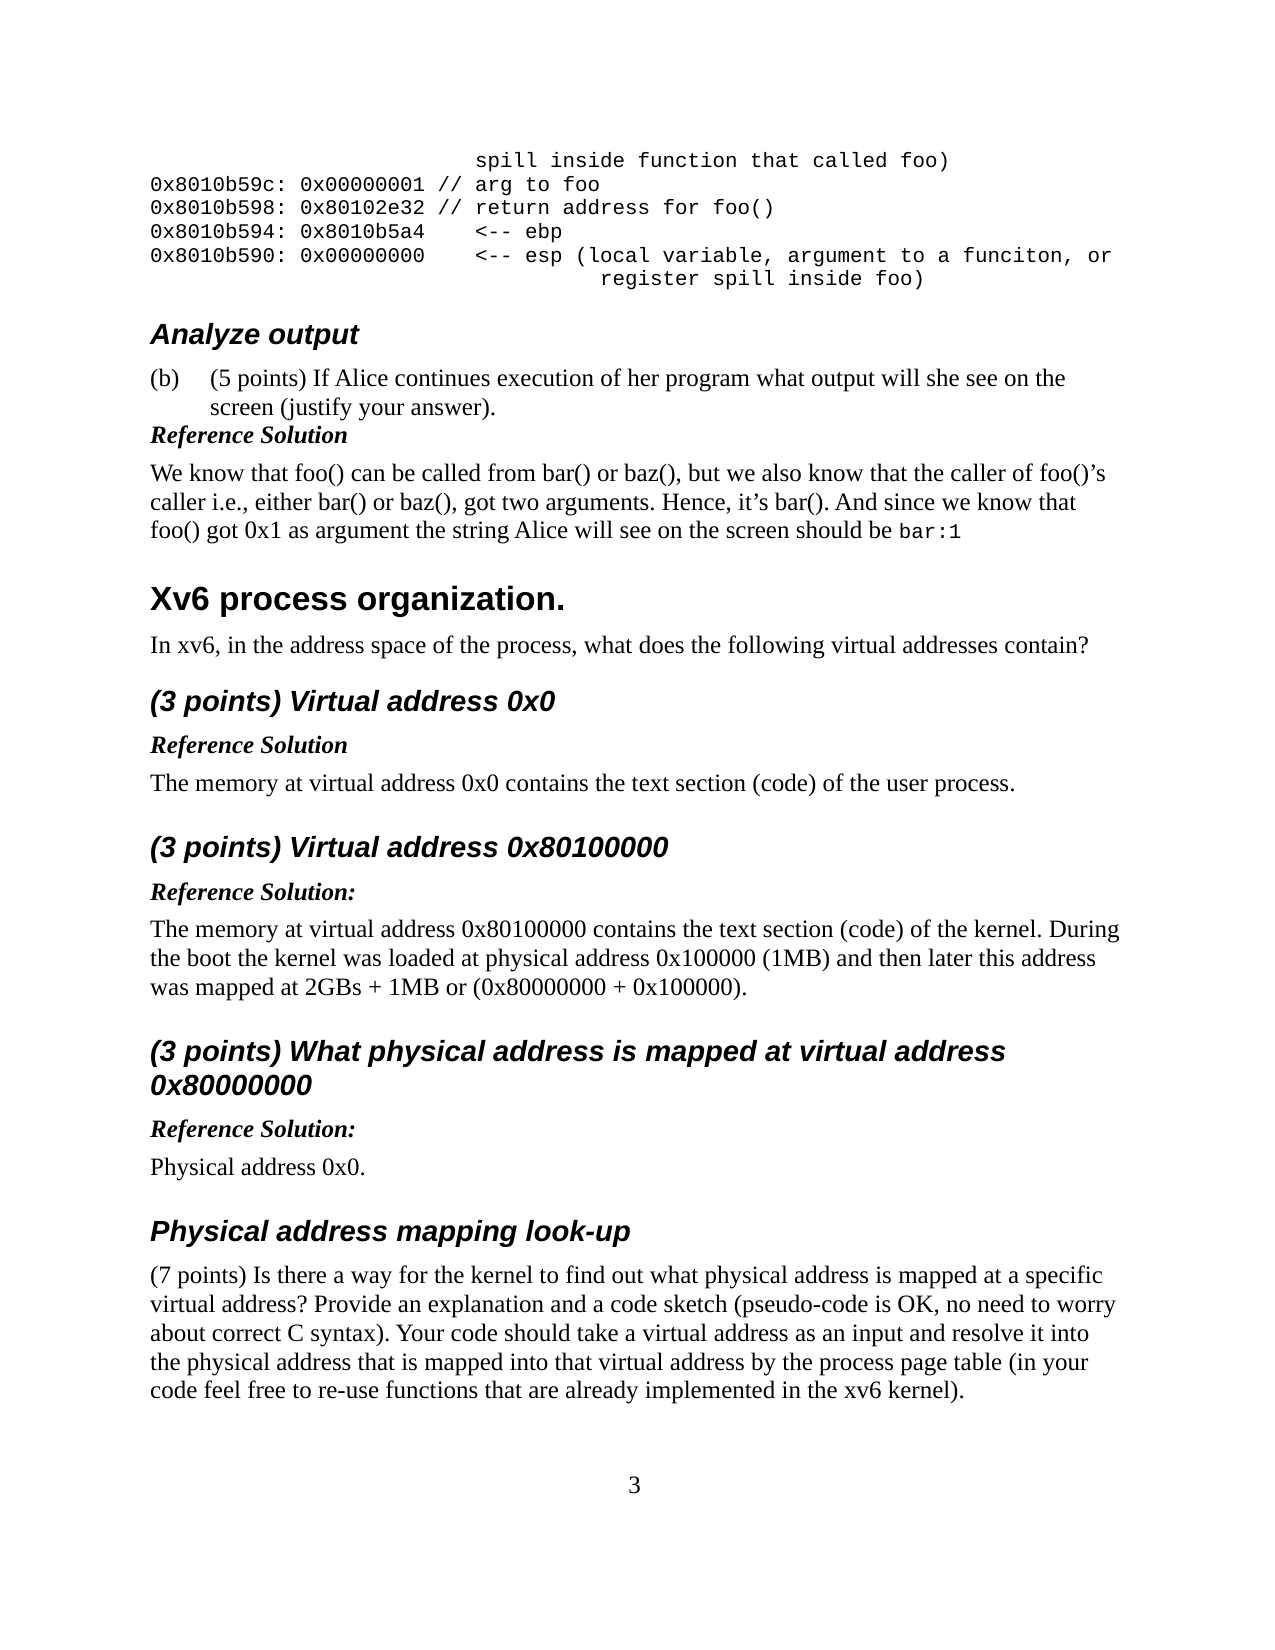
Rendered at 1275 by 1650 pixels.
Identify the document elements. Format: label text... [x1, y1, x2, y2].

text The memory at virtual address 0x0 contains the text section (code) of the user process. [150, 768, 1125, 797]
text 0x8010b590: 0x00000000 <-- esp (local variable, argument to a funciton, or [150, 244, 1125, 268]
text 0x8010b598: 0x80102e32 // return address for foo() [150, 197, 1125, 221]
text spill inside function that called foo) [150, 150, 1125, 174]
text Reference Solution: [150, 1114, 1125, 1143]
text In xv6, in the address space of the process, what does the following virtual addresses contain? [150, 630, 1125, 659]
text register spill inside foo) [150, 268, 1125, 292]
subtitle (3 points) Virtual address 0x0 [150, 684, 1125, 718]
text Reference Solution [150, 420, 1125, 449]
text Reference Solution [150, 730, 1125, 759]
text Reference Solution: [150, 877, 1125, 905]
text 0x8010b59c: 0x00000001 // arg to foo [150, 174, 1125, 197]
text 0x8010b594: 0x8010b5a4 <-- ebp [150, 221, 1125, 244]
list (5 points) If Alice continues execution of her program what output will she see on the screen (justify your answer). [150, 363, 1125, 420]
subtitle Analyze output [150, 317, 1125, 350]
text (7 points) Is there a way for the kernel to find out what physical address is mapped at a specific virtual address? Provide an explanation and a code sketch (pseudo-code is OK, no need to worry about correct C syntax). Your code should take a virtual address as an input and resolve it into the physical address that is mapped into that virtual address by the process page table (in your code feel free to re-use functions that are already implemented in the xv6 kernel). [150, 1261, 1125, 1404]
subtitle Xv6 process organization. [150, 579, 1125, 618]
text The memory at virtual address 0x80100000 contains the text section (code) of the kernel. During the boot the kernel was loaded at physical address 0x100000 (1MB) and then later this address was mapped at 2GBs + 1MB or (0x80000000 + 0x100000). [150, 914, 1125, 1001]
text Physical address 0x0. [150, 1152, 1125, 1181]
subtitle Physical address mapping look-up [150, 1214, 1125, 1248]
subtitle (3 points) Virtual address 0x80100000 [150, 831, 1125, 864]
text We know that foo() can be called from bar() or baz(), but we also know that the caller of foo()’s caller i.e., either bar() or baz(), got two arguments. Hence, it’s bar(). And since we know that foo() got 0x1 as argument the string Alice will see on the screen should be bar:1 [150, 458, 1125, 545]
subtitle (3 points) What physical address is mapped at virtual address 0x80000000 [150, 1034, 1125, 1102]
